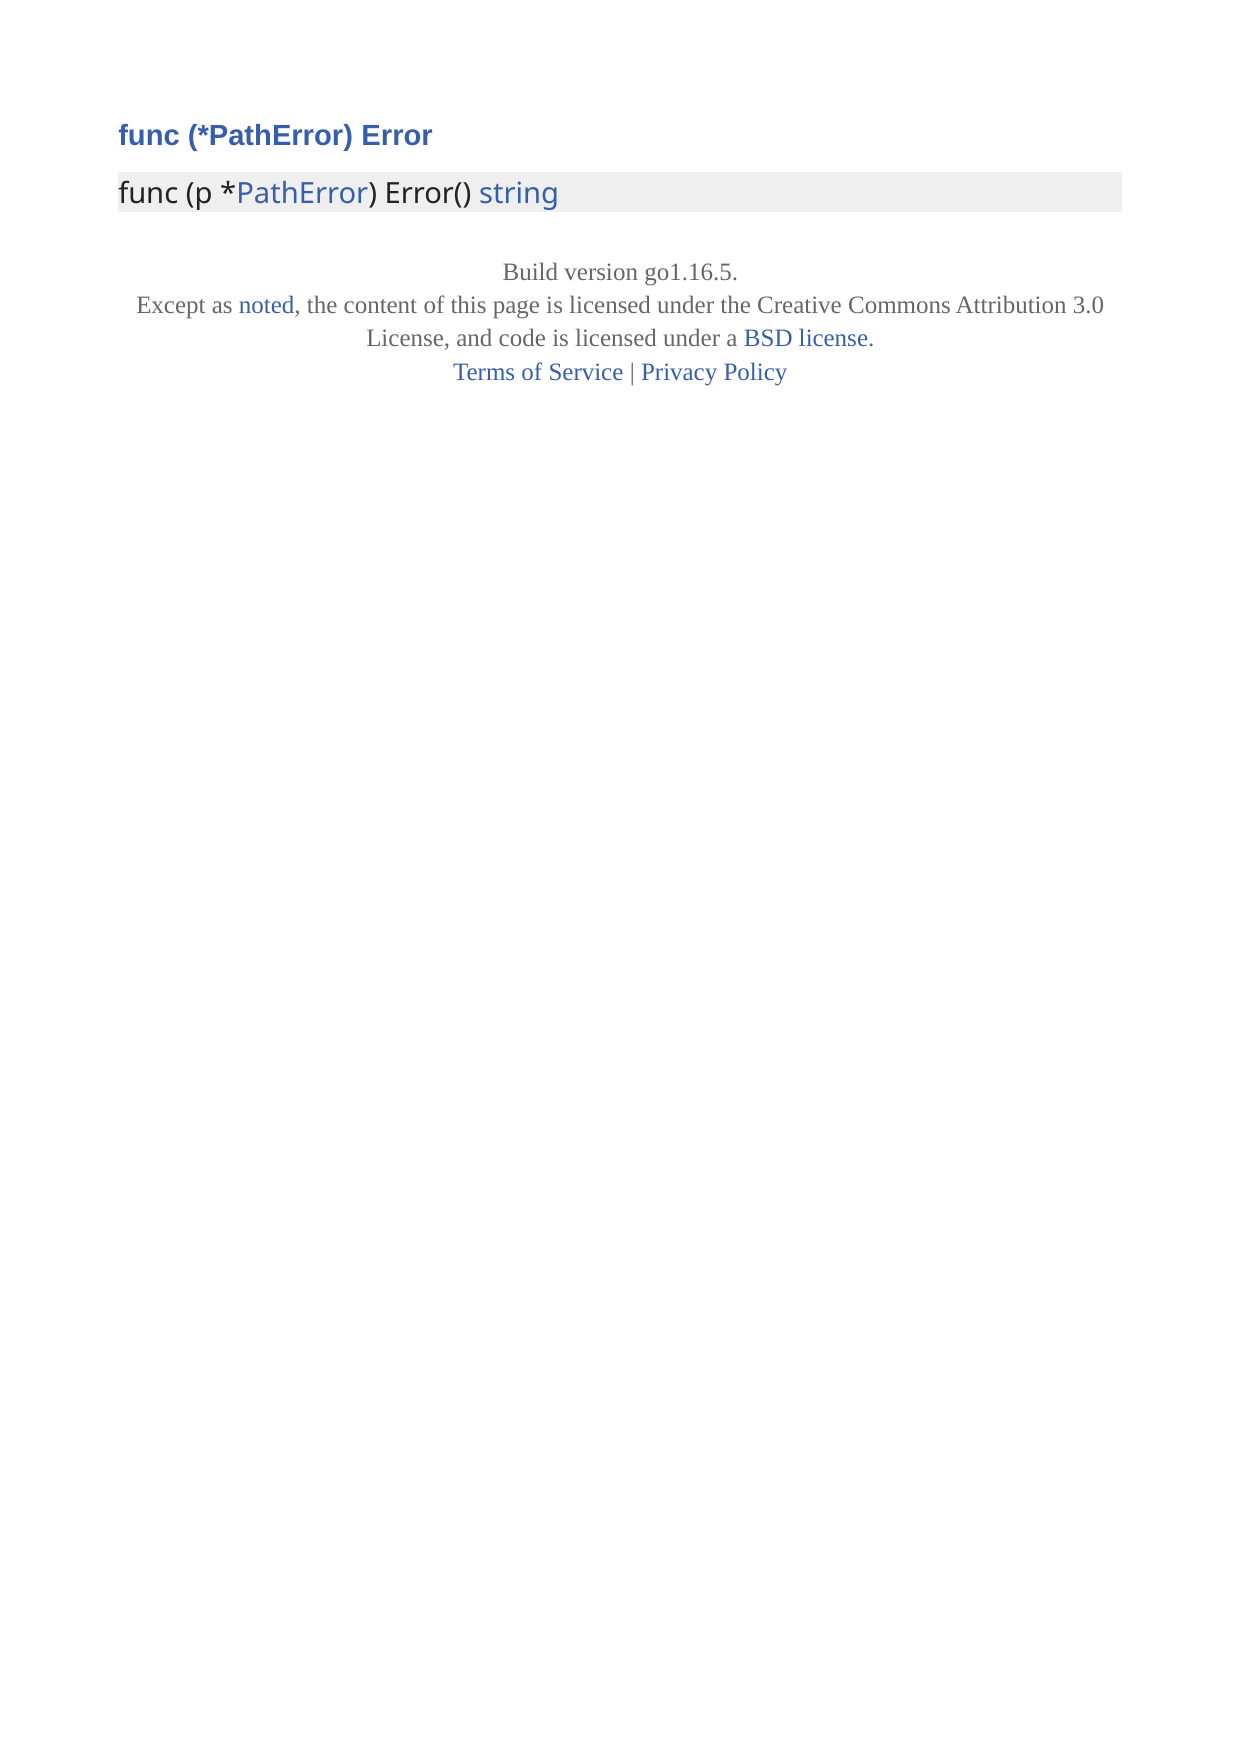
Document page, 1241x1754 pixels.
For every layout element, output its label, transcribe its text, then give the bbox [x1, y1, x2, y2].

text Build version go1.16.5. Except as noted, the content of this page is licensed under the Creative Commons Attribution 3.0 License, and code is licensed under a BSD license. Terms of Service | Privacy Policy [118, 257, 1122, 385]
subtitle func (*PathError) Error [118, 118, 1122, 152]
text func (p *PathError) Error() string [118, 172, 1122, 212]
